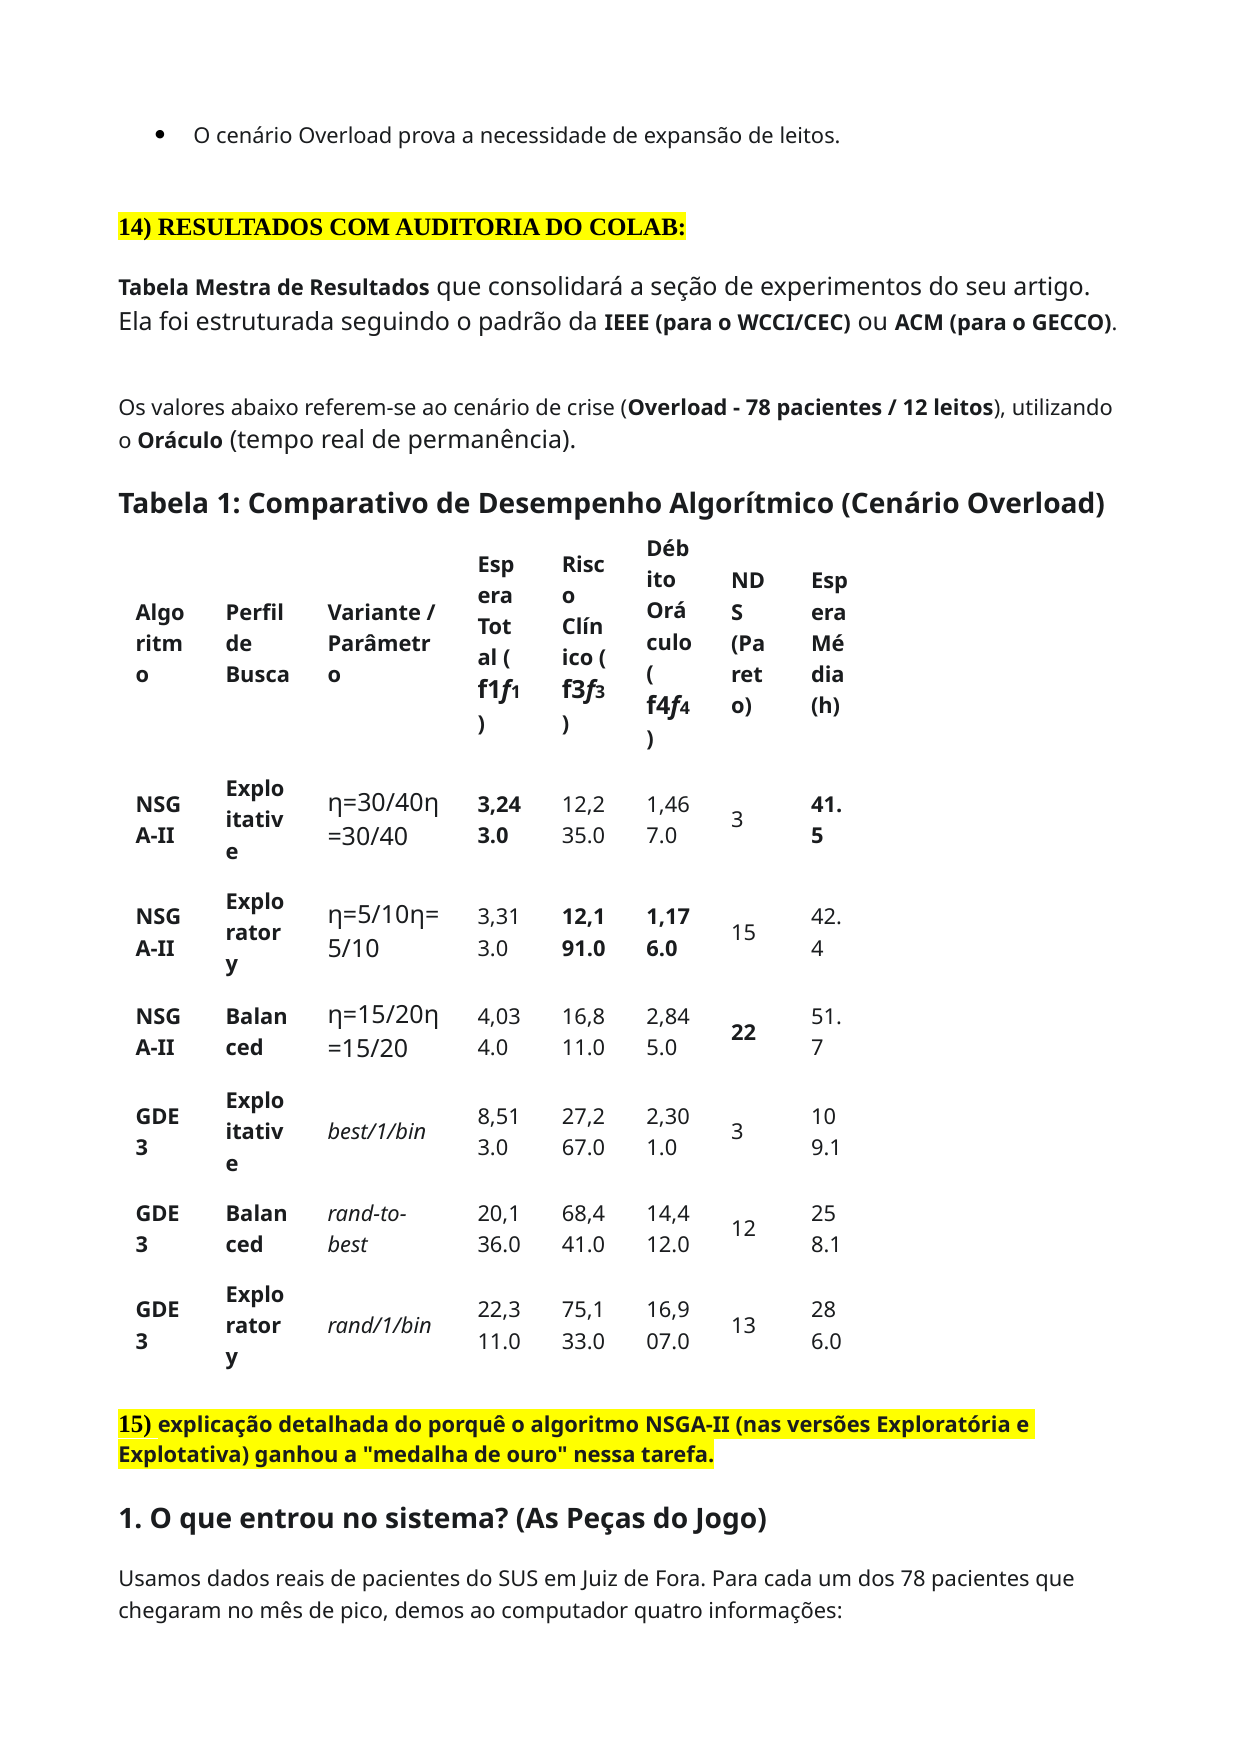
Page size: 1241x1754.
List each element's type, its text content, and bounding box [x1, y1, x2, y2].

table_cell 75,133.0 [543, 1268, 627, 1381]
table_cell Exploitative [207, 1074, 308, 1187]
table_cell 3,243.0 [459, 763, 543, 875]
table_header Débito Oráculo ( f4f4​ ) [628, 522, 712, 762]
table_cell 2,845.0 [628, 988, 712, 1074]
table_cell 16,907.0 [628, 1268, 712, 1381]
text Usamos dados reais de pacientes do SUS em Juiz de Fora. Para cada um dos 78 pacientes que chegaram no mês de pico, demos ao computador quatro informações: [118, 1562, 1122, 1624]
text Os valores abaixo referem-se ao cenário de crise (Overload - 78 pacientes / 12 leitos), utilizando o Oráculo (tempo real de permanência). [118, 390, 1122, 456]
table_cell GDE3 [117, 1187, 207, 1268]
table_cell 20,136.0 [459, 1187, 543, 1268]
table_header Perfil de Busca [207, 522, 308, 762]
table_header Risco Clínico ( f3f3​ ) [543, 522, 627, 762]
table_header Algoritmo [117, 522, 207, 762]
subtitle Tabela 1: Comparativo de Desempenho Algorítmico (Cenário Overload) [118, 484, 1122, 522]
table_cell 3,313.0 [459, 875, 543, 987]
table_cell 68,441.0 [543, 1187, 627, 1268]
table_cell 1,467.0 [628, 763, 712, 875]
table_cell 12 [712, 1187, 792, 1268]
table_cell 22 [712, 988, 792, 1074]
table_cell NSGA-II [117, 763, 207, 875]
table_cell η=30/40η=30/40 [309, 763, 458, 875]
table_cell Exploratory [207, 875, 308, 987]
text Tabela Mestra de Resultados que consolidará a seção de experimentos do seu artigo. Ela foi estruturada seguindo o padrão da IEEE (para o WCCI/CEC) ou ACM (para o GECCO). [118, 269, 1122, 337]
table_cell rand/1/bin [309, 1268, 458, 1381]
table_cell 3 [712, 1074, 792, 1187]
table_cell Exploitative [207, 763, 308, 875]
text 15) explicação detalhada do porquê o algoritmo NSGA-II (nas versões Exploratória e Explotativa) ganhou a "medalha de ouro" nessa tarefa. [118, 1409, 1122, 1469]
table_cell NSGA-II [117, 875, 207, 987]
subtitle 1. O que entrou no sistema? (As Peças do Jogo) [118, 1499, 1122, 1537]
table_cell 42.4 [792, 875, 867, 987]
table_cell NSGA-II [117, 988, 207, 1074]
table_cell 27,267.0 [543, 1074, 627, 1187]
table_cell η=15/20η=15/20 [309, 988, 458, 1074]
table_cell 4,034.0 [459, 988, 543, 1074]
table_header Espera Total ( f1f1​ ) [459, 522, 543, 762]
table_cell Balanced [207, 988, 308, 1074]
text 14) RESULTADOS COM AUDITORIA DO COLAB: [118, 212, 1122, 240]
table_cell 109.1 [792, 1074, 867, 1187]
table_cell 8,513.0 [459, 1074, 543, 1187]
table_header Espera Média (h) [792, 522, 867, 762]
table_cell 51.7 [792, 988, 867, 1074]
table_header NDS (Pareto) [712, 522, 792, 762]
table_cell 12,235.0 [543, 763, 627, 875]
table_cell 12,191.0 [543, 875, 627, 987]
list O cenário Overload prova a necessidade de expansão de leitos. [156, 118, 1122, 149]
table_cell 1,176.0 [628, 875, 712, 987]
table_cell rand-to-best [309, 1187, 458, 1268]
table_cell Exploratory [207, 1268, 308, 1381]
table_cell 15 [712, 875, 792, 987]
table_cell best/1/bin [309, 1074, 458, 1187]
table_cell 3 [712, 763, 792, 875]
table_cell η=5/10η=5/10 [309, 875, 458, 987]
table_cell 41.5 [792, 763, 867, 875]
table_header Variante / Parâmetro [309, 522, 458, 762]
table_cell 22,311.0 [459, 1268, 543, 1381]
table_cell Balanced [207, 1187, 308, 1268]
table_cell 286.0 [792, 1268, 867, 1381]
table_cell 2,301.0 [628, 1074, 712, 1187]
table_cell GDE3 [117, 1074, 207, 1187]
table_cell 14,412.0 [628, 1187, 712, 1268]
table_cell 258.1 [792, 1187, 867, 1268]
table_cell 16,811.0 [543, 988, 627, 1074]
table_cell GDE3 [117, 1268, 207, 1381]
table_cell 13 [712, 1268, 792, 1381]
